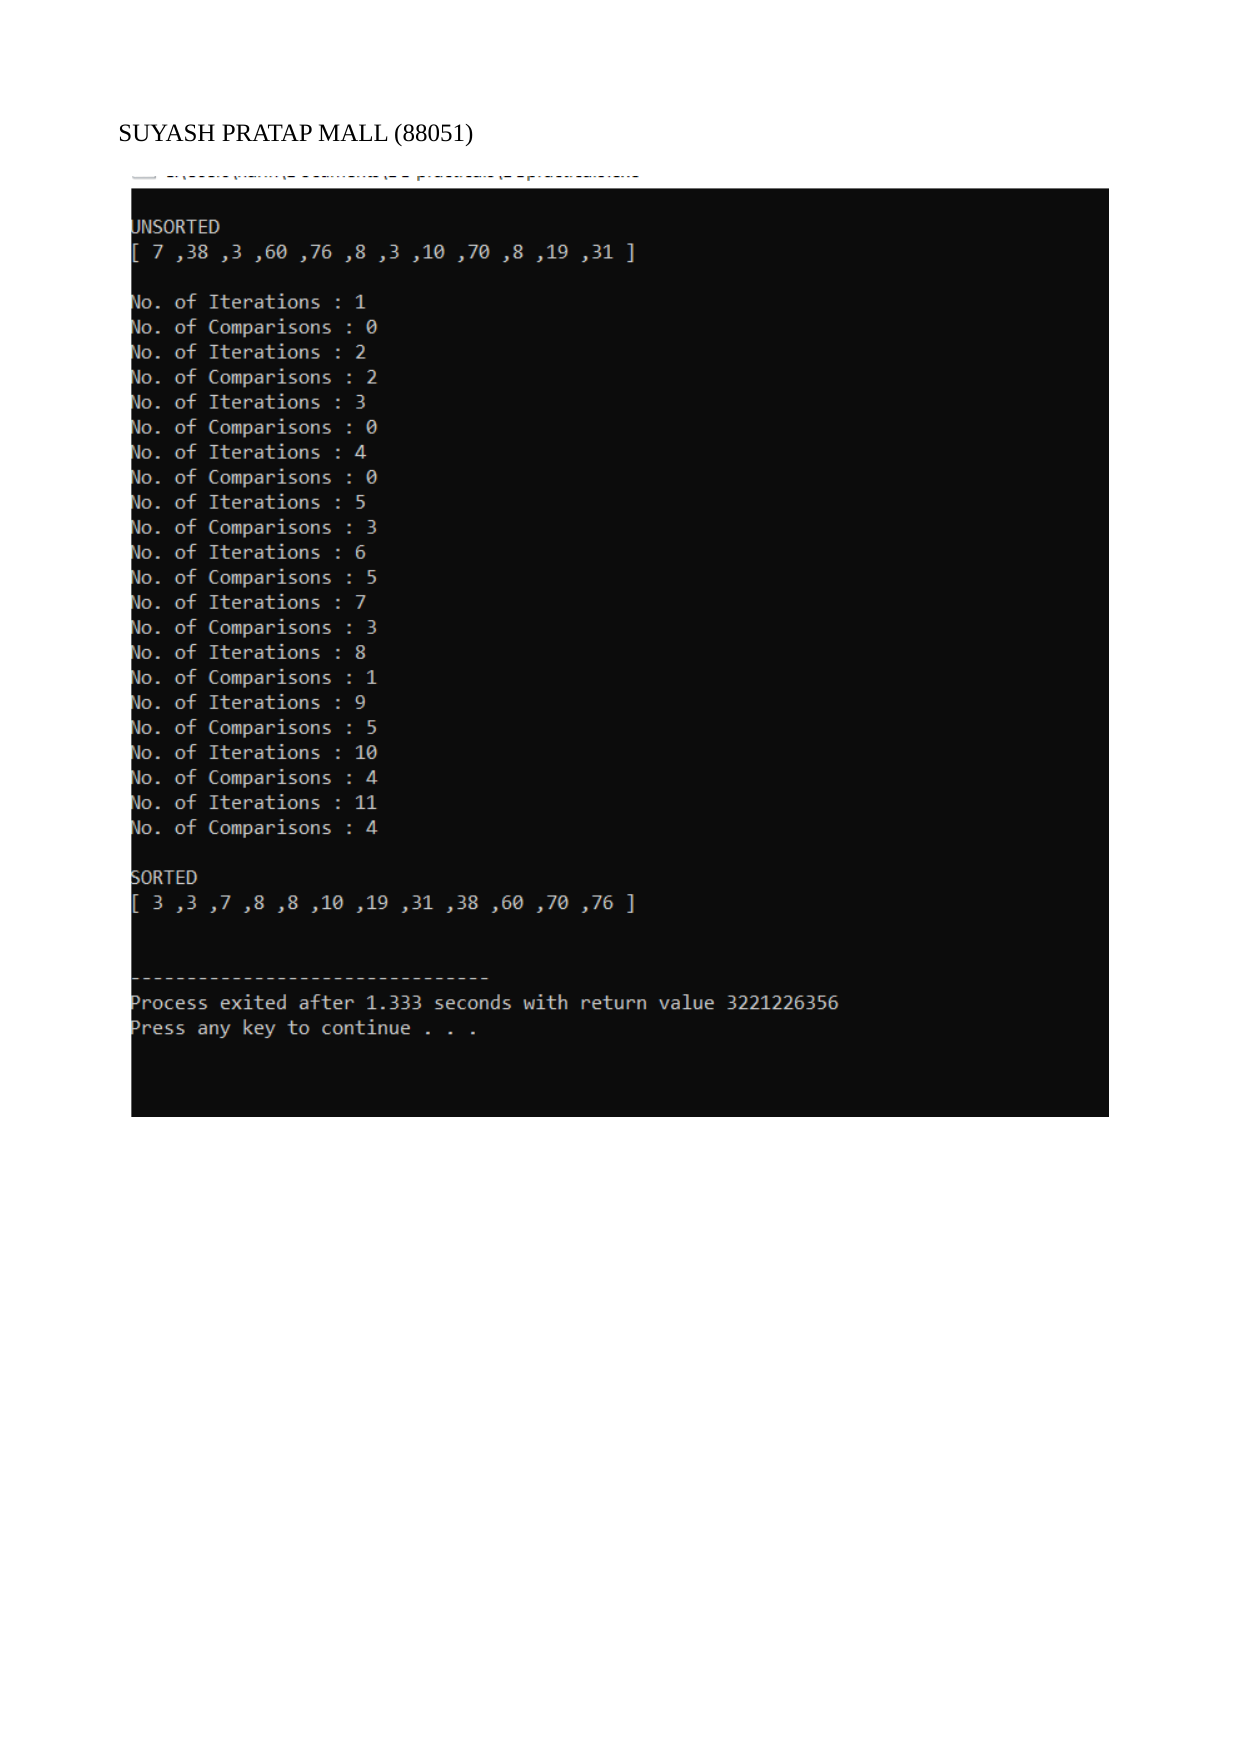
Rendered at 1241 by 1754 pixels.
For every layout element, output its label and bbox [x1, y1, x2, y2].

picture [131, 176, 1109, 1117]
